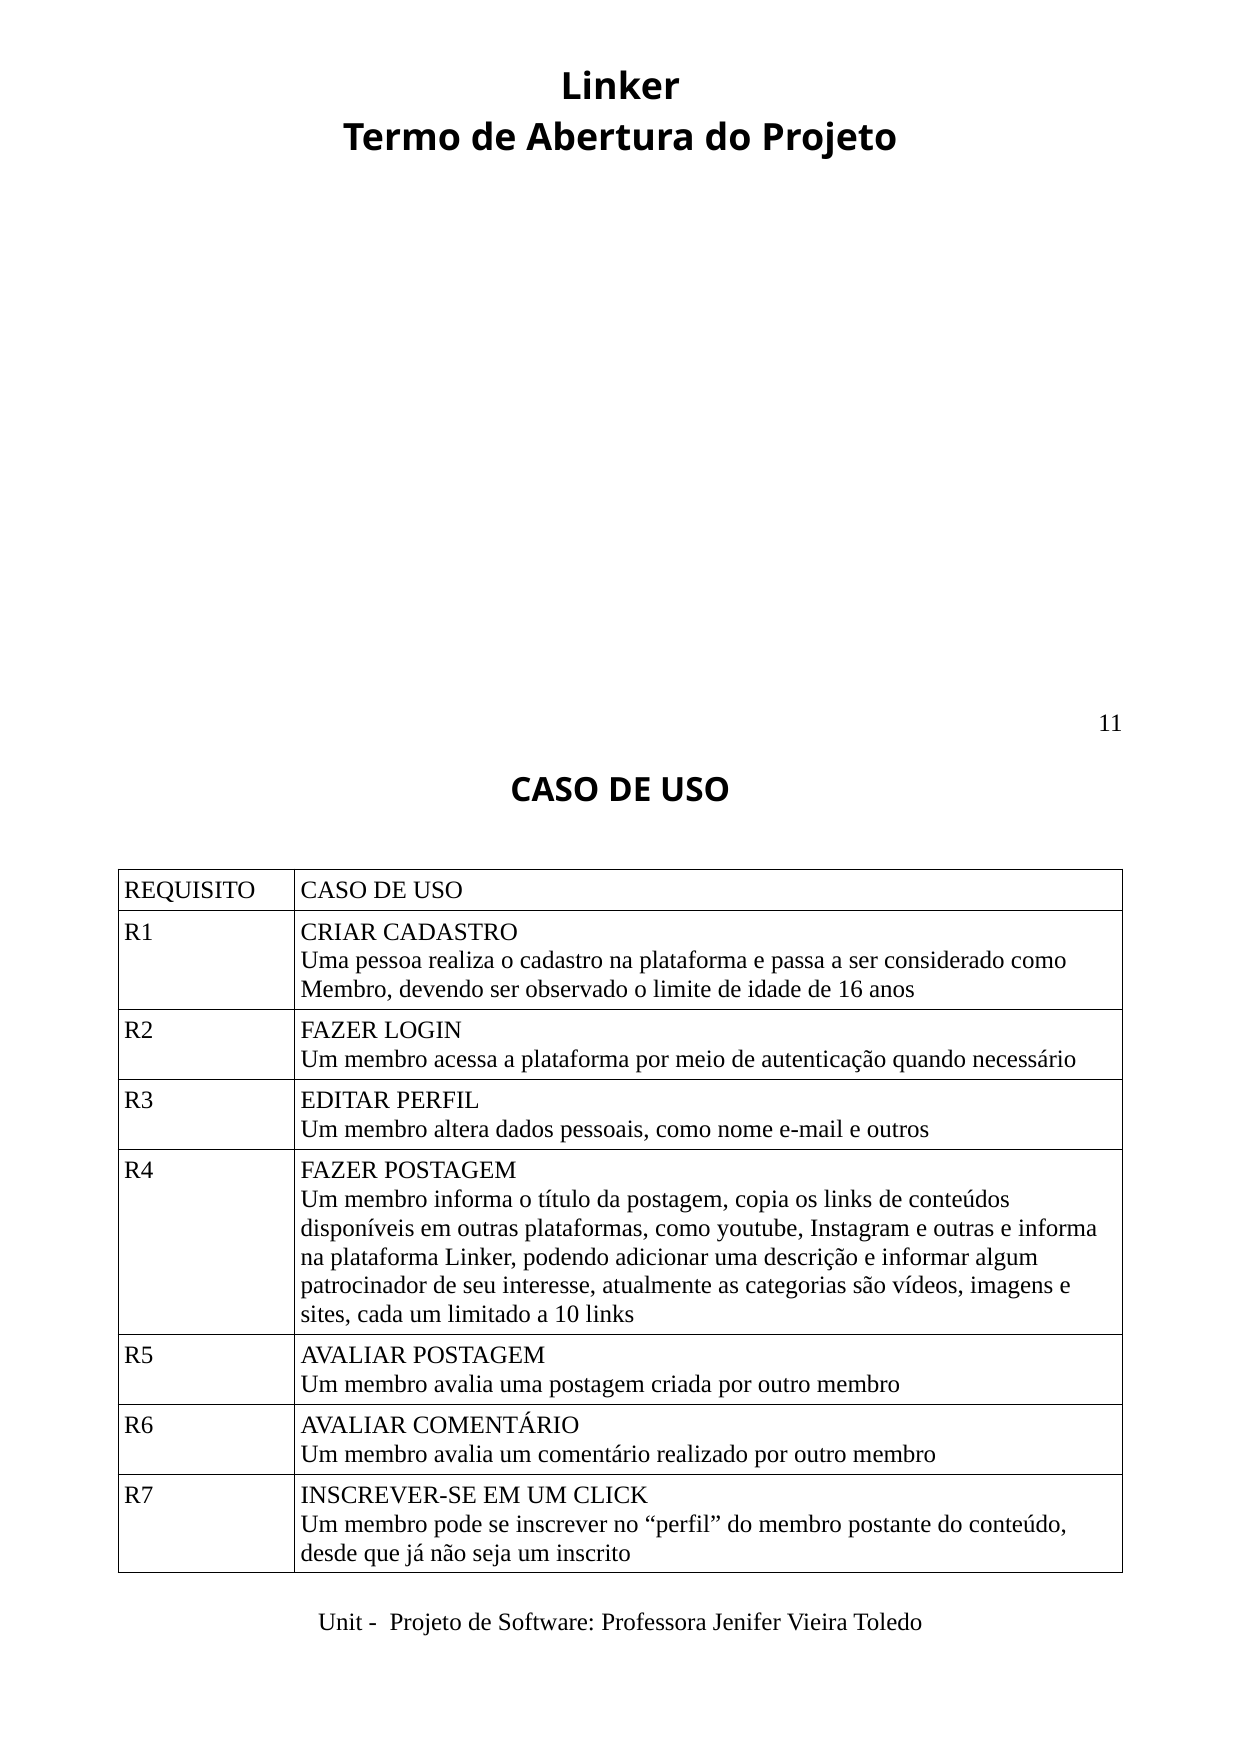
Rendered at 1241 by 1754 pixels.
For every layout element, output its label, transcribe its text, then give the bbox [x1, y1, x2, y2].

table_cell R1 [119, 911, 294, 1008]
table_cell AVALIAR COMENTÁRIO Um membro avalia um comentário realizado por outro membro [295, 1405, 1122, 1473]
table_cell R6 [119, 1405, 294, 1473]
table_cell R5 [119, 1335, 294, 1403]
text CASO DE USO [118, 766, 1122, 811]
table_cell R4 [119, 1150, 294, 1333]
table_cell EDITAR PERFIL Um membro altera dados pessoais, como nome e-mail e outros [295, 1080, 1122, 1148]
table_cell R3 [119, 1080, 294, 1148]
table_cell R2 [119, 1010, 294, 1078]
table_cell FAZER LOGIN Um membro acessa a plataforma por meio de autenticação quando necessário [295, 1010, 1122, 1078]
table_cell R7 [119, 1475, 294, 1572]
text 11 [118, 708, 1122, 737]
table_header CASO DE USO [295, 870, 1122, 910]
table_cell AVALIAR POSTAGEM Um membro avalia uma postagem criada por outro membro [295, 1335, 1122, 1403]
table_cell FAZER POSTAGEM Um membro informa o título da postagem, copia os links de conteúdos disponíveis em outras plataformas, como youtube, Instagram e outras e informa na plataforma Linker, podendo adicionar uma descrição e informar algum patrocinador de seu interesse, atualmente as categorias são vídeos, imagens e sites, cada um limitado a 10 links [295, 1150, 1122, 1333]
table_header REQUISITO [119, 870, 294, 910]
table_cell INSCREVER-SE EM UM CLICK Um membro pode se inscrever no “perfil” do membro postante do conteúdo, desde que já não seja um inscrito [295, 1475, 1122, 1572]
table_cell CRIAR CADASTRO Uma pessoa realiza o cadastro na plataforma e passa a ser considerado como Membro, devendo ser observado o limite de idade de 16 anos [295, 911, 1122, 1008]
